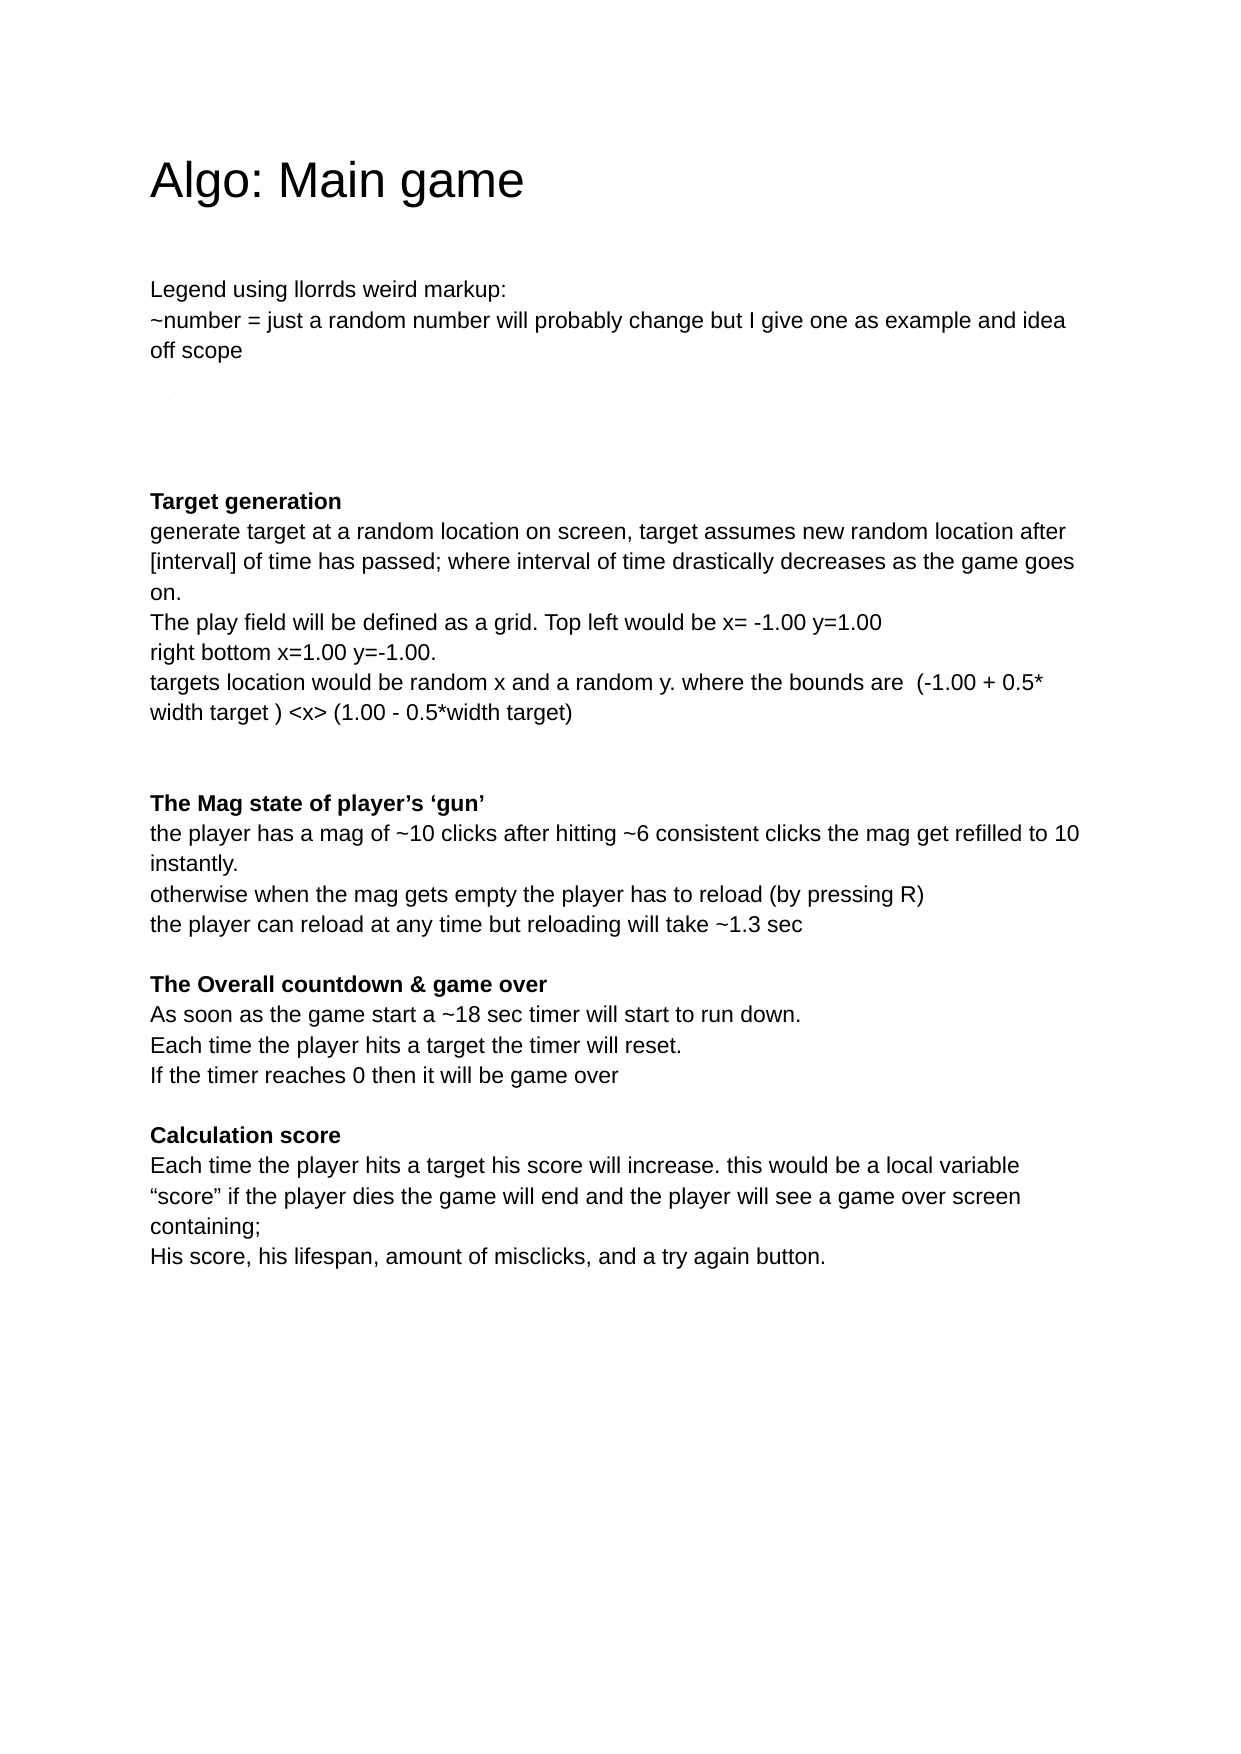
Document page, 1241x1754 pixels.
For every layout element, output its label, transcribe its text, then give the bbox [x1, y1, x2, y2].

text If the timer reaches 0 then it will be game over [150, 1062, 1090, 1088]
text generate target at a random location on screen, target assumes new random location after [interval] of time has passed; where interval of time drastically decreases as the game goes on. [150, 518, 1090, 605]
text Each time the player hits a target his score will increase. this would be a local variable “score” if the player dies the game will end and the player will see a game over screen containing; His score, his lifespan, amount of misclicks, and a try again button. [150, 1152, 1090, 1269]
text Legend using llorrds weird markup: [150, 276, 1090, 303]
text Each time the player hits a target the timer will reset. [150, 1032, 1090, 1058]
text ~number = just a random number will probably change but I give one as example and idea off scope [150, 307, 1090, 363]
text The play field will be defined as a grid. Top left would be x= -1.00 y=1.00 right bottom x=1.00 y=-1.00. [150, 609, 1090, 665]
text The Overall countdown & game over [150, 971, 1090, 998]
text targets location would be random x and a random y. where the bounds are (-1.00 + 0.5* width target ) <x> (1.00 - 0.5*width target) [150, 669, 1090, 726]
text the player has a mag of ~10 clicks after hitting ~6 consistent clicks the mag get refilled to 10 instantly. otherwise when the mag gets empty the player has to reload (by pressing R) the player can reload at any time but reloading will take ~1.3 sec [150, 820, 1090, 937]
text Algo: Main game [150, 150, 1090, 207]
text The Mag state of player’s ‘gun’ [150, 790, 1090, 816]
text As soon as the game start a ~18 sec timer will start to run down. [150, 1001, 1090, 1028]
text Target generation [150, 488, 1090, 514]
text Calculation score [150, 1122, 1090, 1149]
